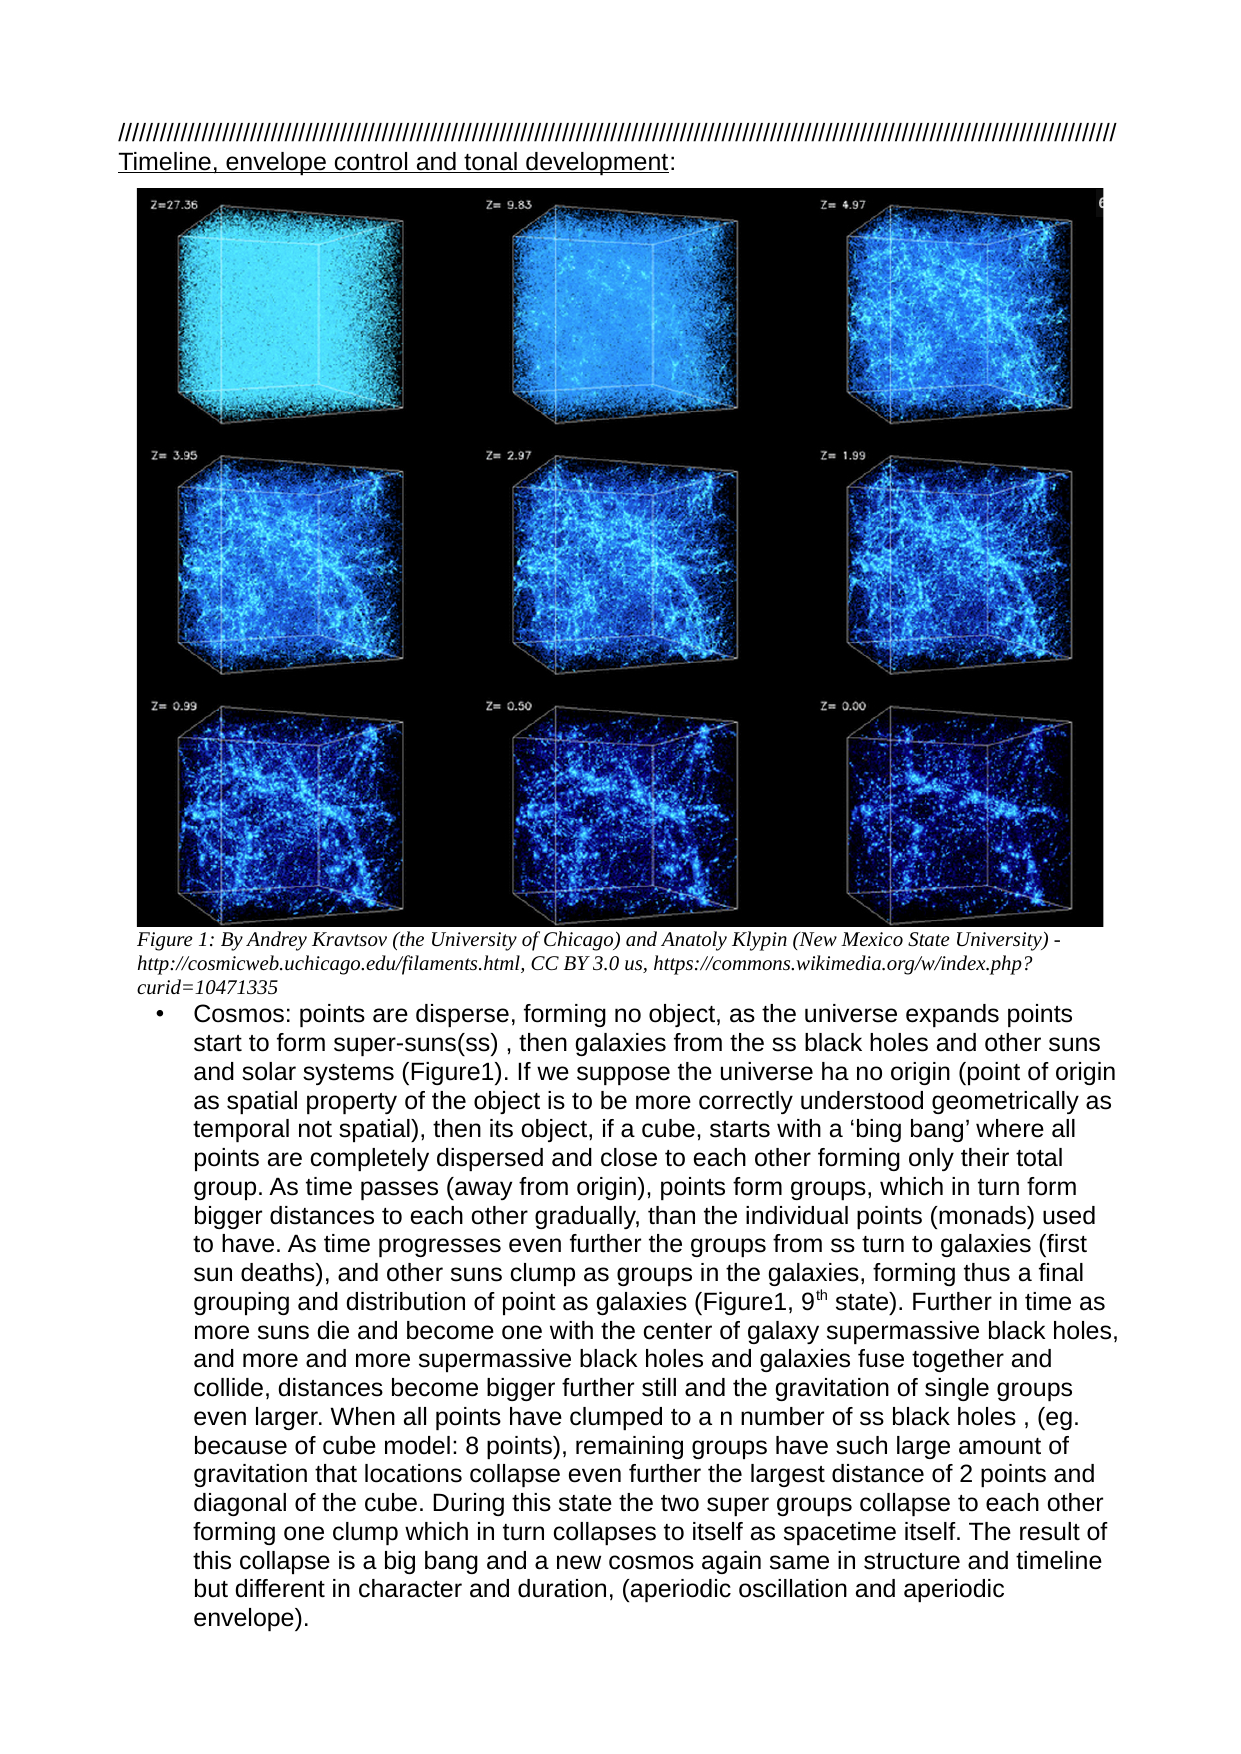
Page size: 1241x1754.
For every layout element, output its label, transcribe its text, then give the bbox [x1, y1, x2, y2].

picture [136, 188, 1104, 927]
list Cosmos: points are disperse, forming no object, as the universe expands points start to form super-suns(ss) , then galaxies from the ss black holes and other suns and solar systems (Figure1). If we suppose the universe ha no origin (point of origin as spatial property of the object is to be more correctly understood geometrically as temporal not spatial), then its object, if a cube, starts with a ‘bing bang’ where all points are completely dispersed and close to each other forming only their total group. As time passes (away from origin), points form groups, which in turn form bigger distances to each other gradually, than the individual points (monads) used to have. As time progresses even further the groups from ss turn to galaxies (first sun deaths), and other suns clump as groups in the galaxies, forming thus a final grouping and distribution of point as galaxies (Figure1, 9th state). Further in time as more suns die and become one with the center of galaxy supermassive black holes, and more and more supermassive black holes and galaxies fuse together and collide, distances become bigger further still and the gravitation of single groups even larger. When all points have clumped to a n number of ss black holes , (eg. because of cube model: 8 points), remaining groups have such large amount of gravitation that locations collapse even further the largest distance of 2 points and diagonal of the cube. During this state the two super groups collapse to each other forming one clump which in turn collapses to itself as spacetime itself. The result of this collapse is a big bang and a new cosmos again same in structure and timeline but different in character and duration, (aperiodic oscillation and aperiodic envelope). [137, 176, 1122, 1632]
text Timeline, envelope control and tonal development: [118, 147, 1122, 176]
text //////////////////////////////////////////////////////////////////////////////////////////////////////////////////////////////////////////////// [118, 118, 1122, 147]
list Figure 1: By Andrey Kravtsov (the University of Chicago) and Anatoly Klypin (New Mexico State University) - http://cosmicweb.uchicago.edu/filaments.html, CC BY 3.0 us, https://commons.wikimedia.org/w/index.php?curid=10471335 [137, 927, 1103, 999]
